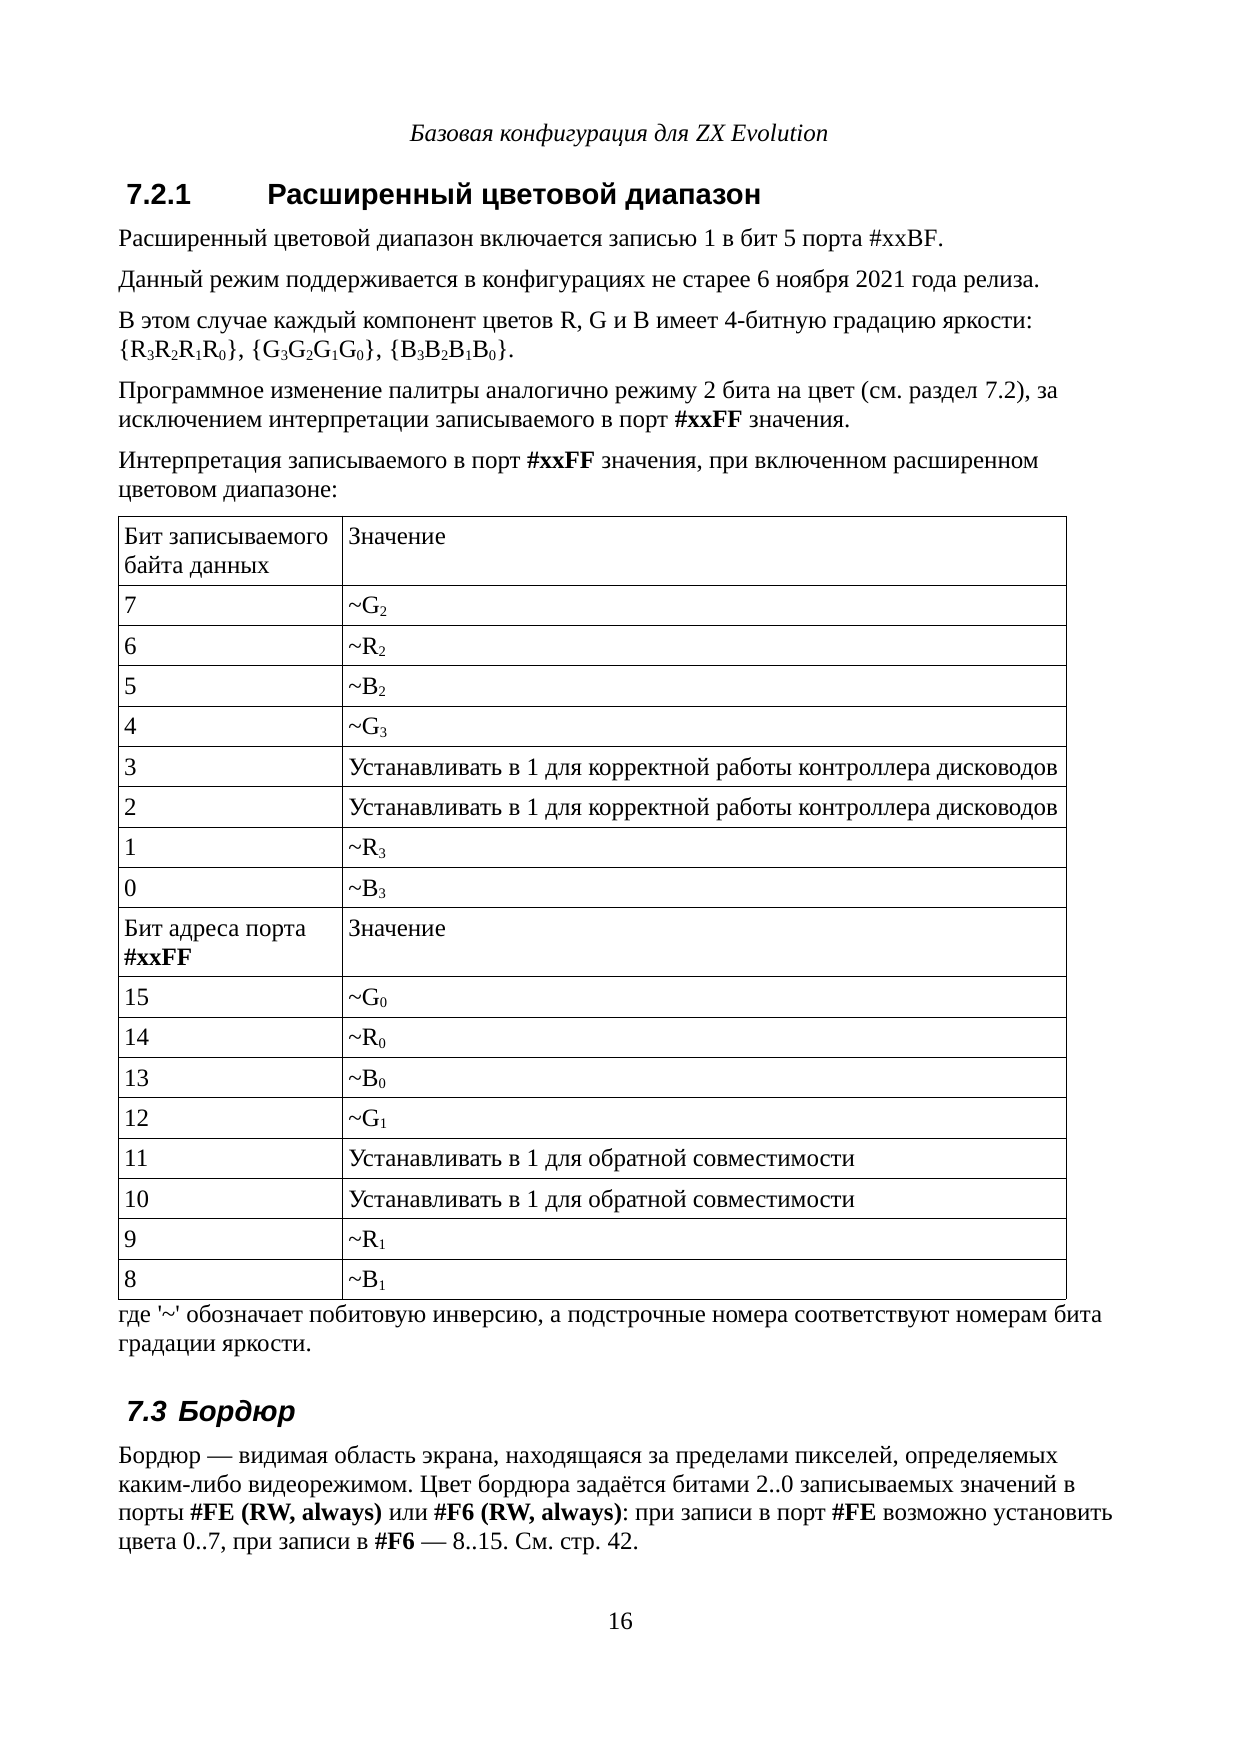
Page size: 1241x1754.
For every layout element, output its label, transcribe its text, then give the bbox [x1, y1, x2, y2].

table_cell 11 [119, 1139, 342, 1178]
text где '~' обозначает побитовую инверсию, а подстрочные номера соответствуют номерам бита градации яркости. [118, 1299, 1122, 1356]
table_cell 4 [119, 707, 342, 746]
table_cell 12 [119, 1098, 342, 1138]
table_header Бит адреса порта #xxFF [119, 908, 342, 976]
table_cell ~G0 [343, 977, 1066, 1017]
table_cell Устанавливать в 1 для корректной работы контроллера дисководов [343, 787, 1066, 827]
table_cell 9 [119, 1219, 342, 1258]
subtitle Бордюр [118, 1394, 1122, 1427]
table_cell 2 [119, 787, 342, 827]
table_cell ~G1 [343, 1098, 1066, 1138]
table_cell ~G2 [343, 586, 1066, 625]
table_cell ~G3 [343, 707, 1066, 746]
text Расширенный цветовой диапазон включается записью 1 в бит 5 порта #xxBF. [118, 223, 1122, 252]
table_cell Устанавливать в 1 для обратной совместимости [343, 1179, 1066, 1218]
table_header Бит записываемого байта данных [119, 517, 342, 585]
table_cell Устанавливать в 1 для обратной совместимости [343, 1139, 1066, 1178]
table_cell ~B3 [343, 868, 1066, 907]
table_cell ~B1 [343, 1260, 1066, 1299]
table_cell ~R0 [343, 1018, 1066, 1057]
text Данный режим поддерживается в конфигурациях не старее 6 ноября 2021 года релиза. [118, 264, 1122, 293]
table_cell 5 [119, 666, 342, 706]
table_cell 15 [119, 977, 342, 1017]
text В этом случае каждый компонент цветов R, G и B имеет 4-битную градацию яркости: {R3R2R1R0}, {G3G2G1G0}, {B3B2B1B0}. [118, 306, 1122, 363]
table_cell ~R1 [343, 1219, 1066, 1258]
table_cell ~B2 [343, 666, 1066, 706]
table_cell 3 [119, 747, 342, 786]
table_cell Устанавливать в 1 для корректной работы контроллера дисководов [343, 747, 1066, 786]
table_header Значение [343, 908, 1066, 976]
table_cell ~R2 [343, 626, 1066, 665]
table_cell 8 [119, 1260, 342, 1299]
table_cell 13 [119, 1058, 342, 1097]
table_cell 0 [119, 868, 342, 907]
table_cell 14 [119, 1018, 342, 1057]
table_cell ~R3 [343, 828, 1066, 867]
text Интерпретация записываемого в порт #xxFF значения, при включенном расширенном цветовом диапазоне: [118, 446, 1122, 503]
table_cell 6 [119, 626, 342, 665]
table_header Значение [343, 517, 1066, 585]
table_cell ~B0 [343, 1058, 1066, 1097]
table_cell 7 [119, 586, 342, 625]
subtitle Расширенный цветовой диапазон [118, 177, 1122, 211]
text Программное изменение палитры аналогично режиму 2 бита на цвет (см. раздел 7.2), за исключением интерпретации записываемого в порт #xxFF значения. [118, 376, 1122, 433]
text Бордюр — видимая область экрана, находящаяся за пределами пикселей, определяемых каким-либо видеорежимом. Цвет бордюра задаётся битами 2..0 записываемых значений в порты #FE (RW, always) или #F6 (RW, always): при записи в порт #FE возможно установить цвета 0..7, при записи в #F6 — 8..15. См. стр. 42. [118, 1440, 1122, 1555]
table_cell 10 [119, 1179, 342, 1218]
table_cell 1 [119, 828, 342, 867]
